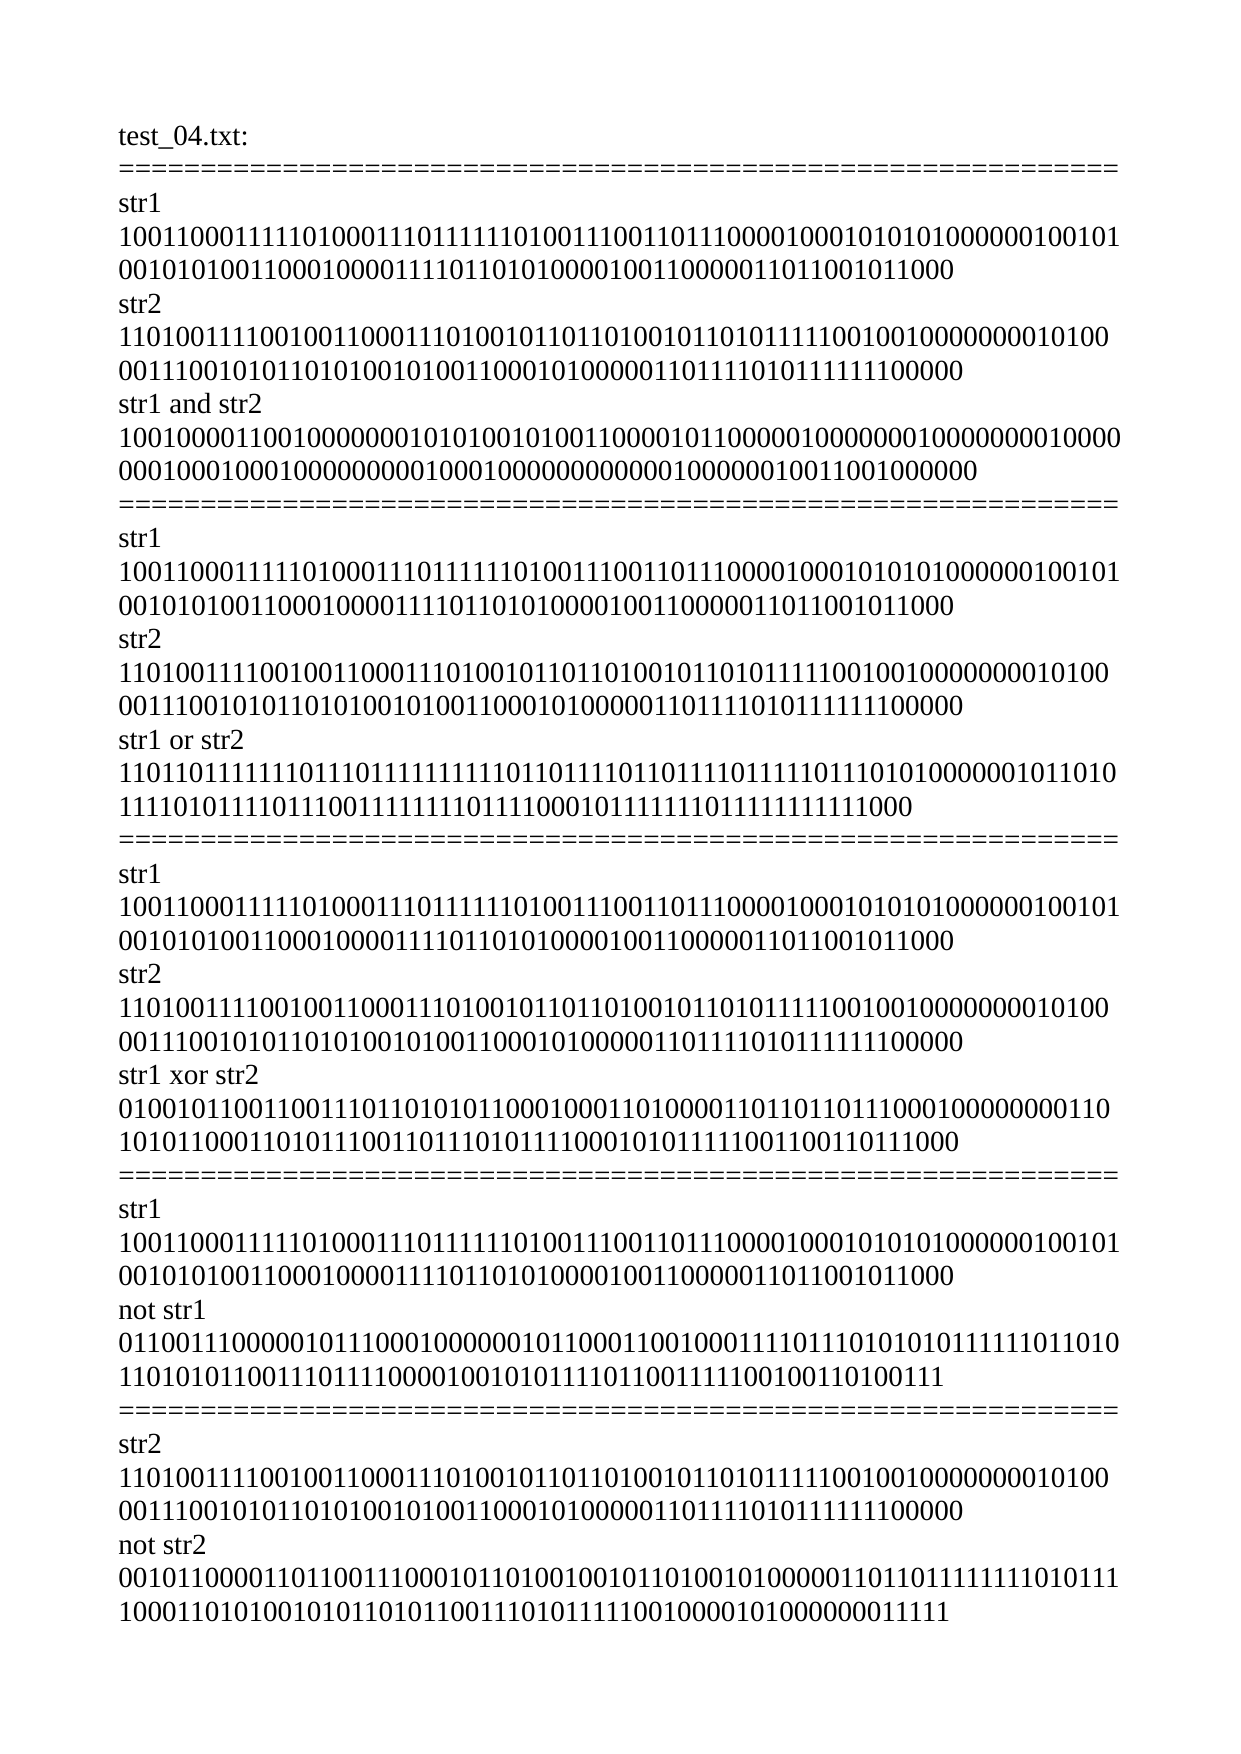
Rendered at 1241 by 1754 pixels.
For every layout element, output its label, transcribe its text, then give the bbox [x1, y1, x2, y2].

text str1 10011000111110100011101111110100111001101110000100010101010000001001010010101001100010000111101101010000100110000011011001011000 [118, 185, 1122, 286]
text test_04.txt: [118, 118, 1122, 152]
text str2 11010011110010011000111010010110110100101101011111001001000000001010000111001010110101001010011000101000001101111010111111100000 [118, 286, 1122, 386]
text str1 or str2 11011011111110111011111111110110111101101111011111011101010000001011010111101011110111001111111101111000101111111011111111111000 [118, 722, 1122, 822]
text str1 and str2 10010000110010000000101010010100110000101100000100000001000000001000000010001000100000000010001000000000000100000010011001000000 [118, 386, 1122, 487]
text not str1 01100111000001011100010000001011000110010001111011101010101111110110101101010110011101111000010010101111011001111100100110100111 [118, 1292, 1122, 1393]
text str1 10011000111110100011101111110100111001101110000100010101010000001001010010101001100010000111101101010000100110000011011001011000 [118, 856, 1122, 957]
text ============================================================= [118, 822, 1122, 856]
text str1 xor str2 01001011001100111011010101100010001101000011011011011100010000000011010101100011010111001101110101111000101011111001100110111000 [118, 1057, 1122, 1158]
text str2 11010011110010011000111010010110110100101101011111001001000000001010000111001010110101001010011000101000001101111010111111100000 [118, 621, 1122, 722]
text str2 11010011110010011000111010010110110100101101011111001001000000001010000111001010110101001010011000101000001101111010111111100000 [118, 957, 1122, 1057]
text ============================================================= [118, 1158, 1122, 1191]
text str1 10011000111110100011101111110100111001101110000100010101010000001001010010101001100010000111101101010000100110000011011001011000 [118, 1191, 1122, 1292]
text ============================================================= [118, 1393, 1122, 1426]
text ============================================================= [118, 487, 1122, 521]
text ============================================================= [118, 152, 1122, 185]
text str1 10011000111110100011101111110100111001101110000100010101010000001001010010101001100010000111101101010000100110000011011001011000 [118, 521, 1122, 621]
text not str2 00101100001101100111000101101001001011010010100000110110111111110101111000110101001010110101100111010111110010000101000000011111 [118, 1527, 1122, 1627]
text str2 11010011110010011000111010010110110100101101011111001001000000001010000111001010110101001010011000101000001101111010111111100000 [118, 1426, 1122, 1527]
